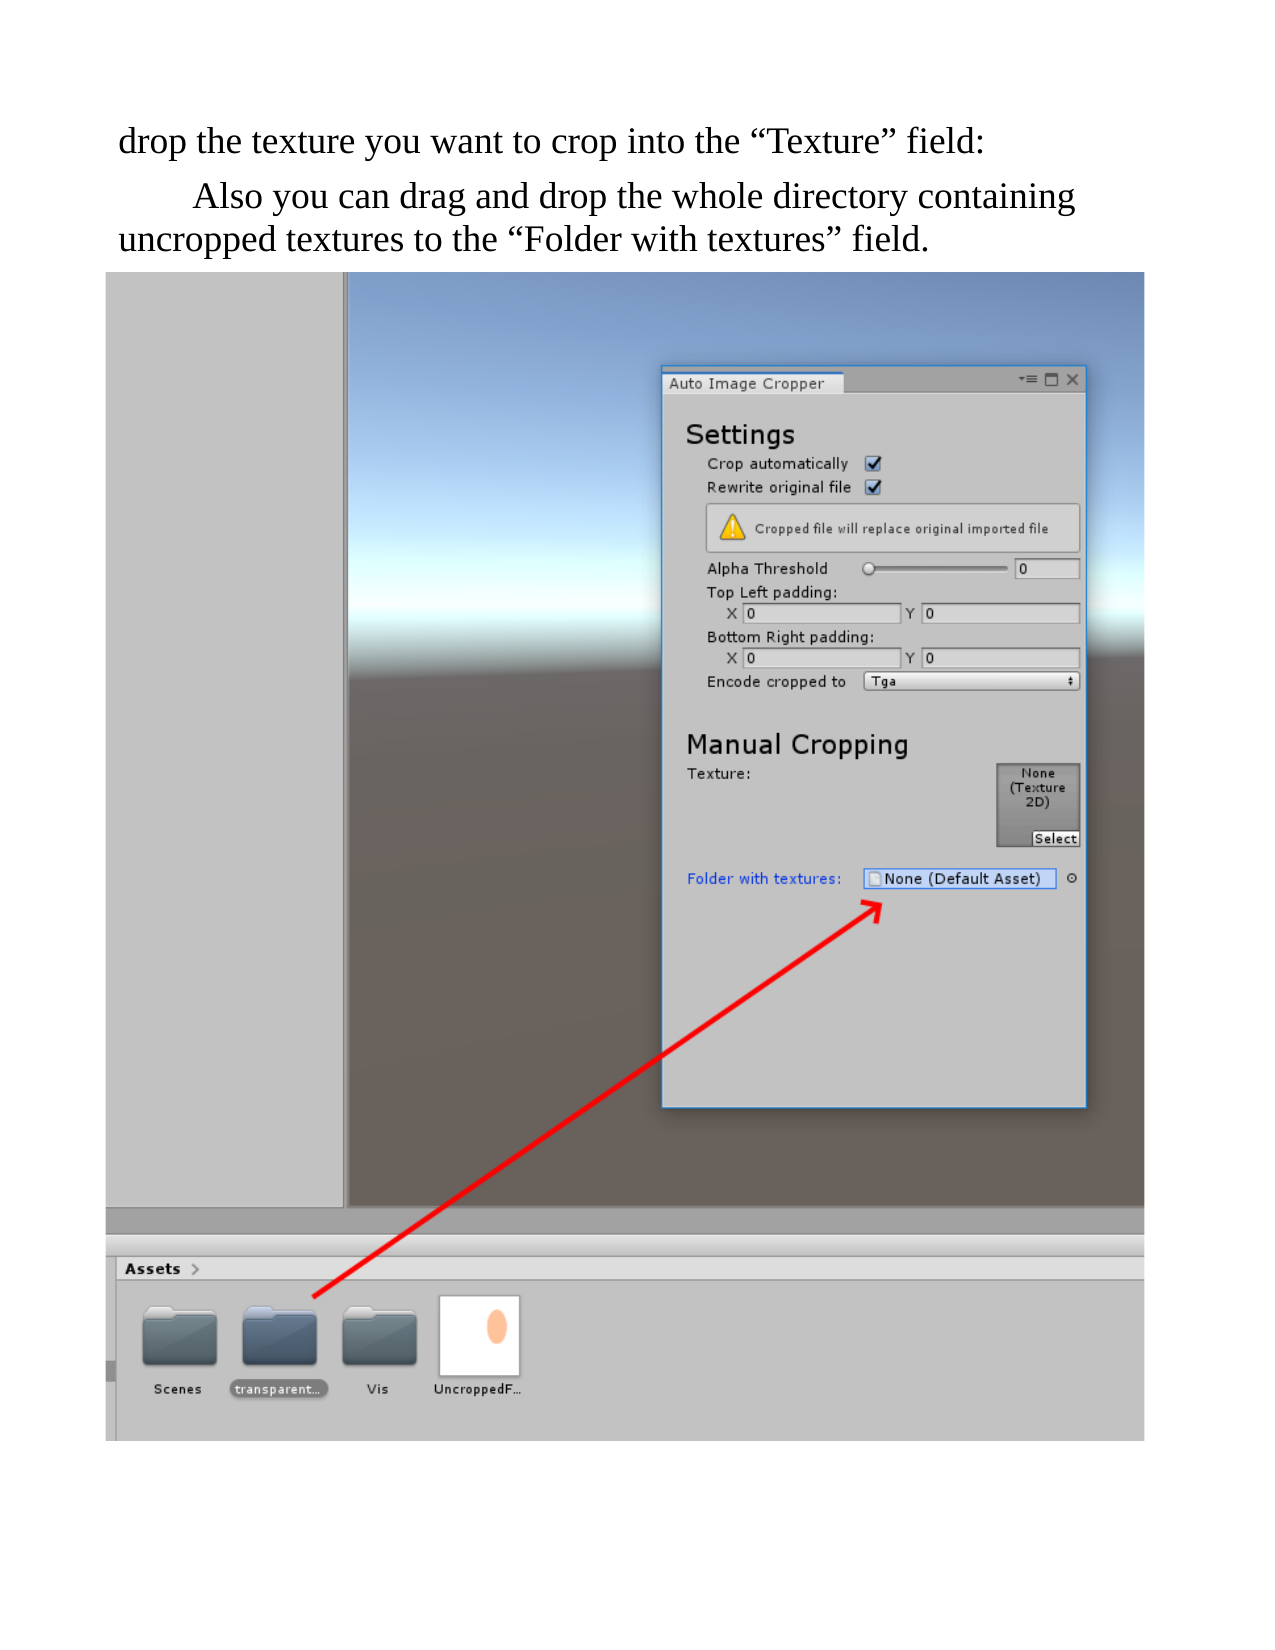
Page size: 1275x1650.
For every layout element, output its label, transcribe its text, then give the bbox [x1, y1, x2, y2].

picture [105, 272, 1145, 1441]
text Also you can drag and drop the whole directory containing uncropped textures to the “Folder with textures” field. [118, 174, 1157, 260]
text drop the texture you want to crop into the “Texture” field: [118, 118, 1157, 161]
